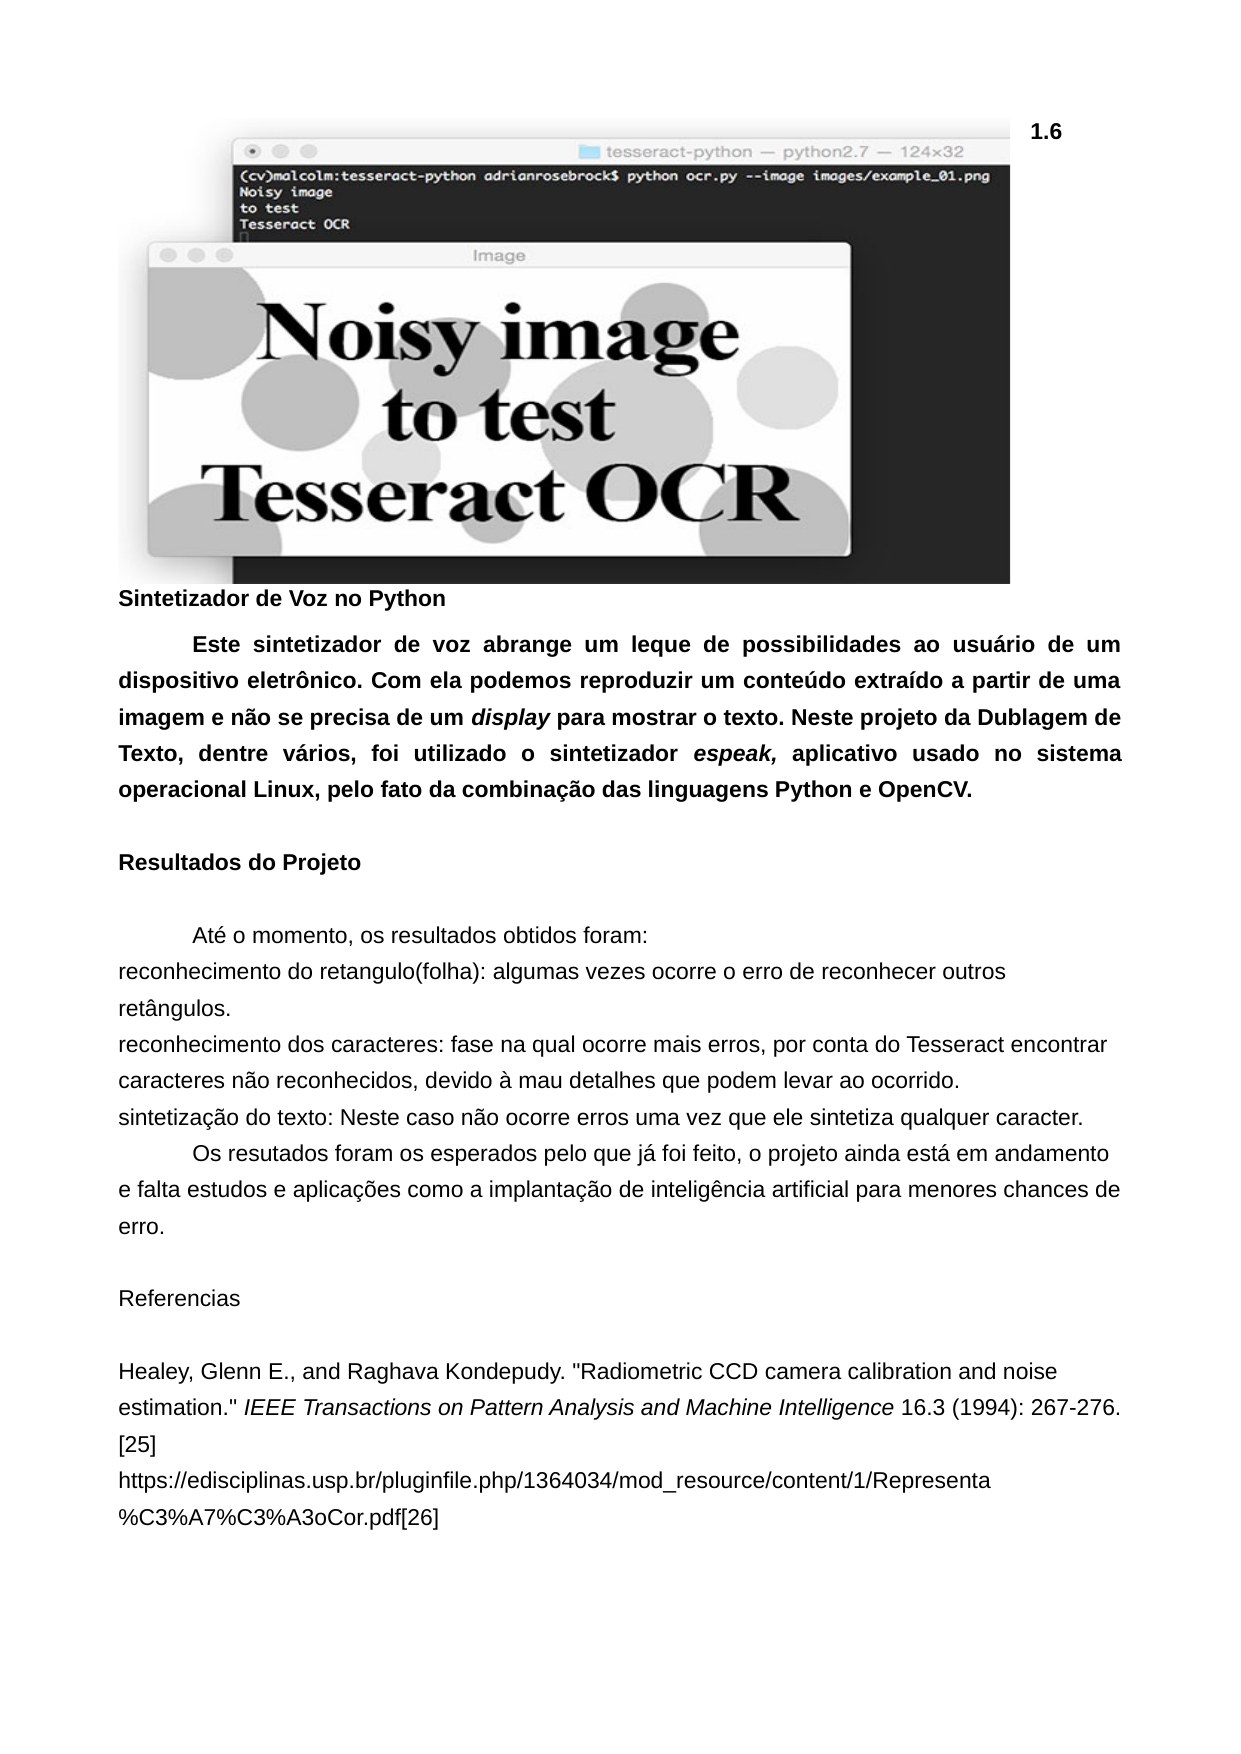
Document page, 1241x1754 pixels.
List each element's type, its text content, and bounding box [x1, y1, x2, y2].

text Os resutados foram os esperados pelo que já foi feito, o projeto ainda está em andamento e falta estudos e aplicações como a implantação de inteligência artificial para menores chances de erro. [118, 1140, 1122, 1239]
text Até o momento, os resultados obtidos foram: [118, 922, 1122, 948]
text reconhecimento do retangulo(folha): algumas vezes ocorre o erro de reconhecer outros retângulos. [118, 958, 1122, 1021]
text 1.6 Sintetizador de Voz no Python [118, 118, 1122, 611]
text Referencias [118, 1285, 1122, 1312]
text Este sintetizador de voz abrange um leque de possibilidades ao usuário de um dispositivo eletrônico. Com ela podemos reproduzir um conteúdo extraído a partir de uma imagem e não se precisa de um display para mostrar o texto. Neste projeto da Dublagem de Texto, dentre vários, foi utilizado o sintetizador espeak, aplicativo usado no sistema operacional Linux, pelo fato da combinação das linguagens Python e OpenCV. [118, 631, 1122, 803]
text Resultados do Projeto [118, 849, 1122, 875]
text Healey, Glenn E., and Raghava Kondepudy. "Radiometric CCD camera calibration and noise estimation." IEEE Transactions on Pattern Analysis and Machine Intelligence 16.3 (1994): 267-276.[25] [118, 1358, 1122, 1457]
picture [118, 118, 1011, 584]
text sintetização do texto: Neste caso não ocorre erros uma vez que ele sintetiza qualquer caracter. [118, 1103, 1122, 1130]
text reconhecimento dos caracteres: fase na qual ocorre mais erros, por conta do Tesseract encontrar caracteres não reconhecidos, devido à mau detalhes que podem levar ao ocorrido. [118, 1031, 1122, 1093]
text https://edisciplinas.usp.br/pluginfile.php/1364034/mod_resource/content/1/Representa%C3%A7%C3%A3oCor.pdf[26] [118, 1467, 1122, 1530]
